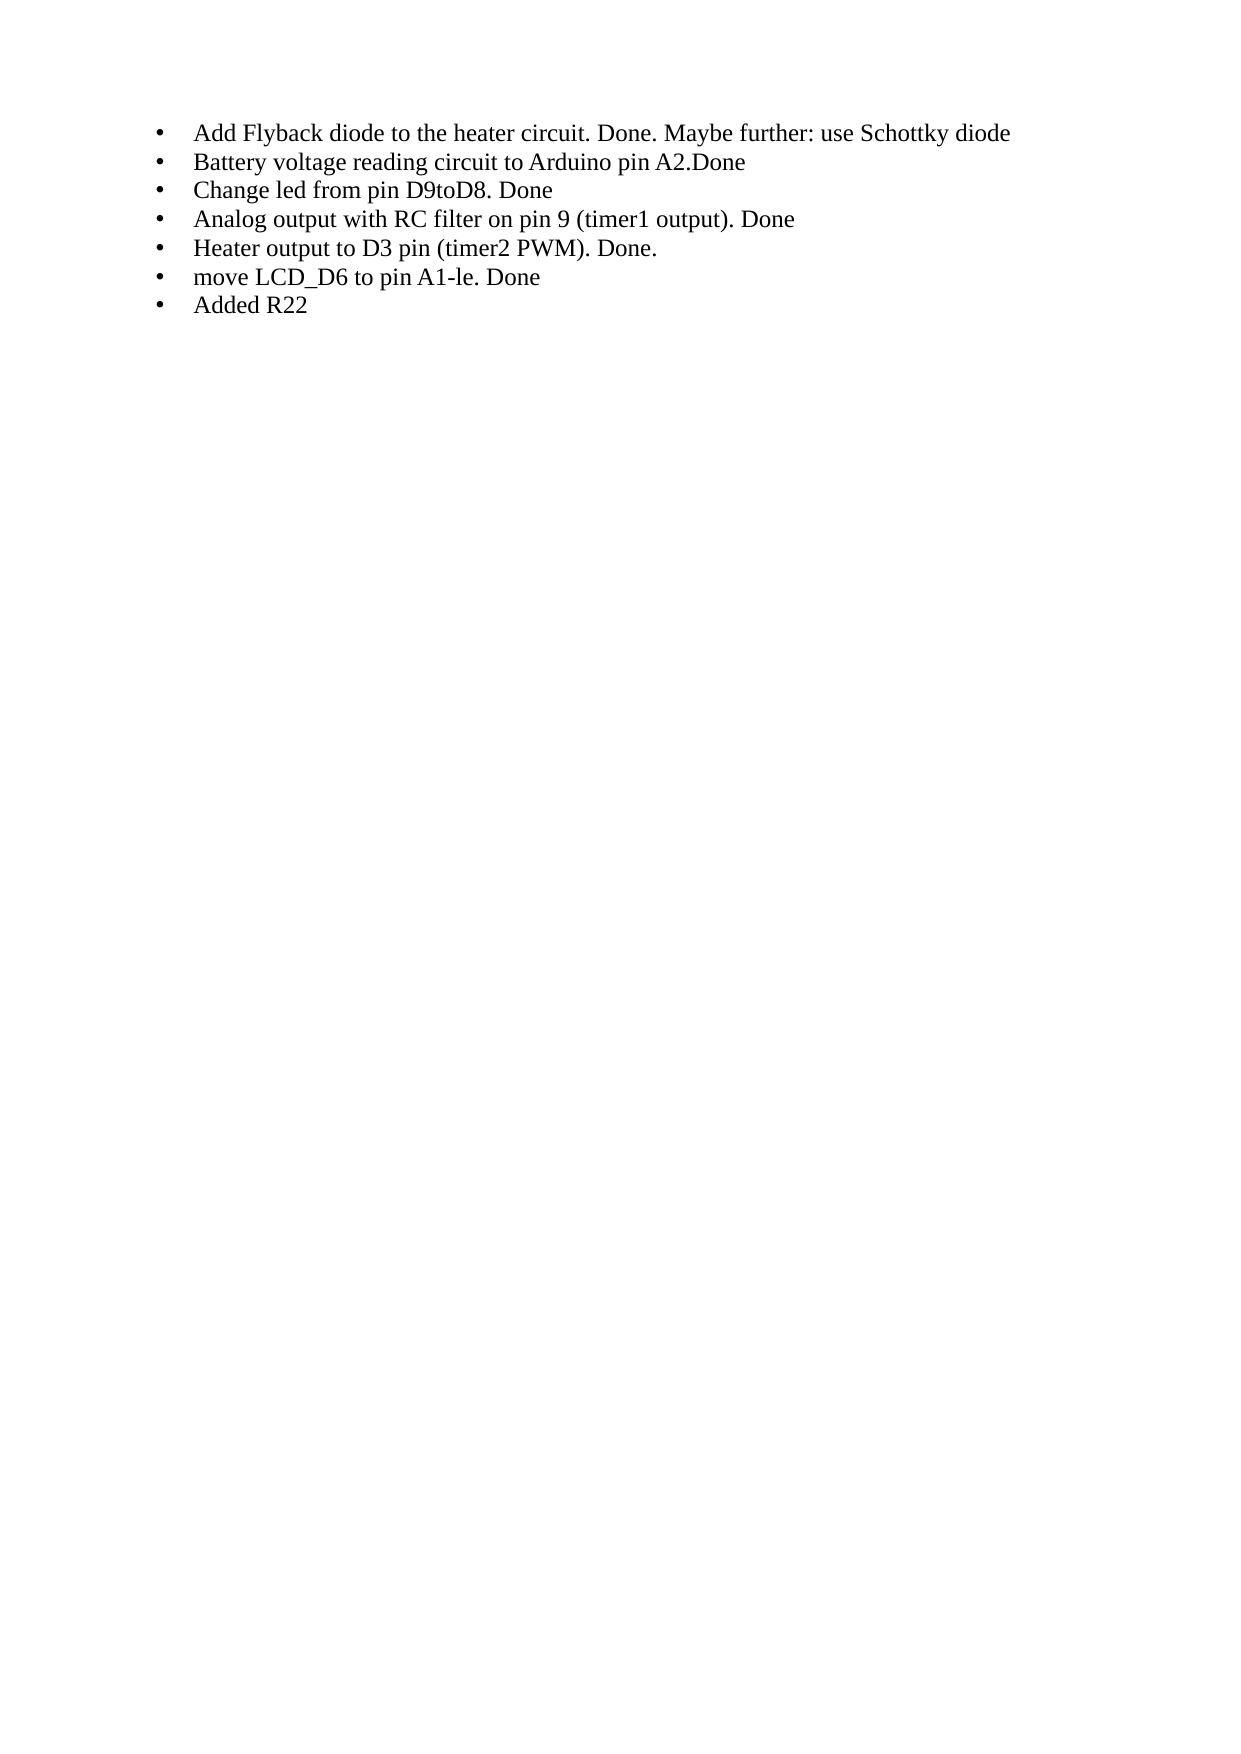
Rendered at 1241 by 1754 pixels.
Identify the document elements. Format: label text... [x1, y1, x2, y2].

list move LCD_D6 to pin A1-le. Done [156, 262, 1122, 291]
list Change led from pin D9toD8. Done [156, 176, 1122, 204]
list Battery voltage reading circuit to Arduino pin A2.Done [156, 147, 1122, 176]
list Heater output to D3 pin (timer2 PWM). Done. [156, 233, 1122, 262]
list Add Flyback diode to the heater circuit. Done. Maybe further: use Schottky diode [156, 118, 1122, 147]
list Analog output with RC filter on pin 9 (timer1 output). Done [156, 204, 1122, 233]
list Added R22 [156, 291, 1122, 319]
